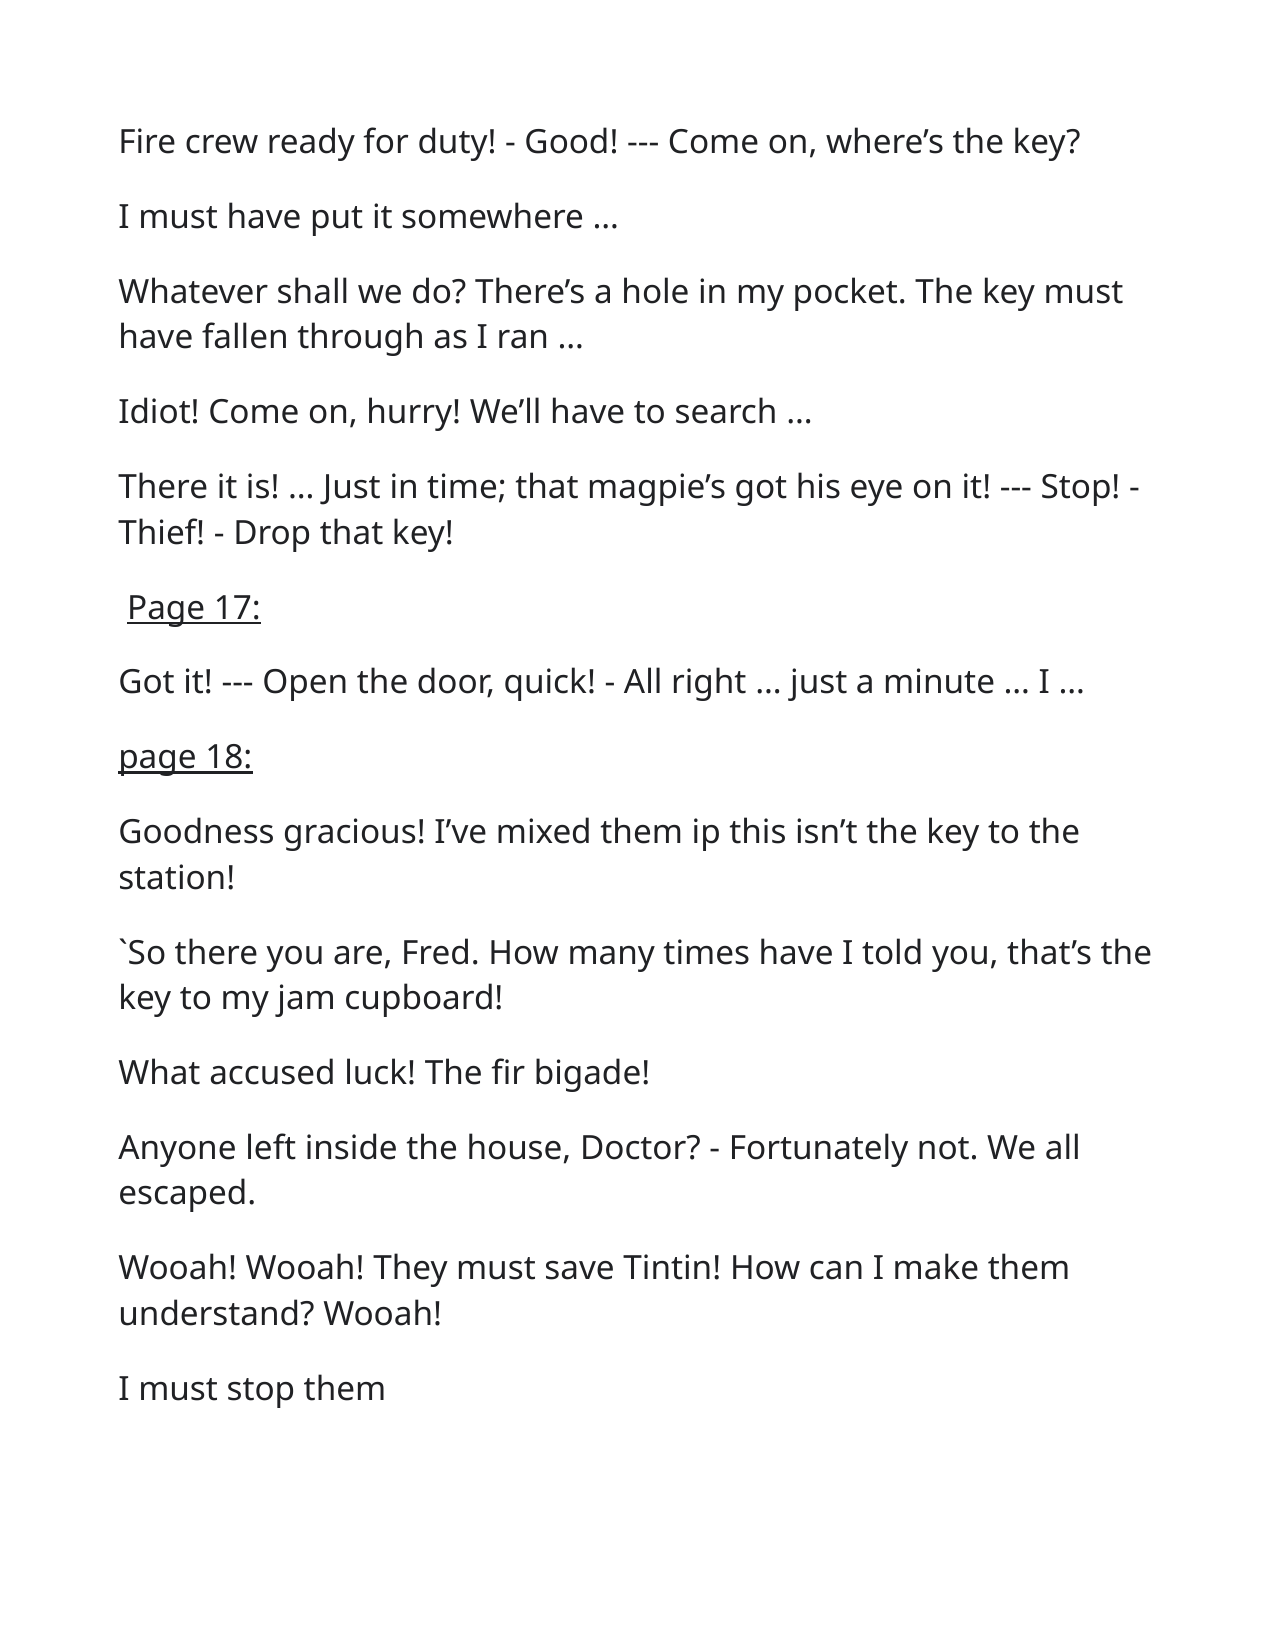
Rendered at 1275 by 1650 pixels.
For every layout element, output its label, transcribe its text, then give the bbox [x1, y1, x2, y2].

text Got it! --- Open the door, quick! - All right … just a minute … I … [118, 658, 1157, 704]
text Whatever shall we do? There’s a hole in my pocket. The key must have fallen through as I ran … [118, 268, 1157, 359]
text Idiot! Come on, hurry! We’ll have to search … [118, 388, 1157, 434]
text I must have put it somewhere … [118, 193, 1157, 238]
text I must stop them [118, 1364, 1157, 1410]
text page 18: [118, 733, 1157, 779]
text There it is! … Just in time; that magpie’s got his eye on it! --- Stop! - Thief! - Drop that key! [118, 463, 1157, 554]
text Page 17: [118, 583, 1157, 629]
text Anyone left inside the house, Doctor? - Fortunately not. We all escaped. [118, 1124, 1157, 1214]
text Wooah! Wooah! They must save Tintin! How can I make them understand? Wooah! [118, 1244, 1157, 1335]
text Fire crew ready for duty! - Good! --- Come on, where’s the key? [118, 118, 1157, 163]
text `So there you are, Fred. How many times have I told you, that’s the key to my jam cupboard! [118, 928, 1157, 1019]
text Goodness gracious! I’ve mixed them ip this isn’t the key to the station! [118, 808, 1157, 899]
text What accused luck! The fir bigade! [118, 1049, 1157, 1094]
